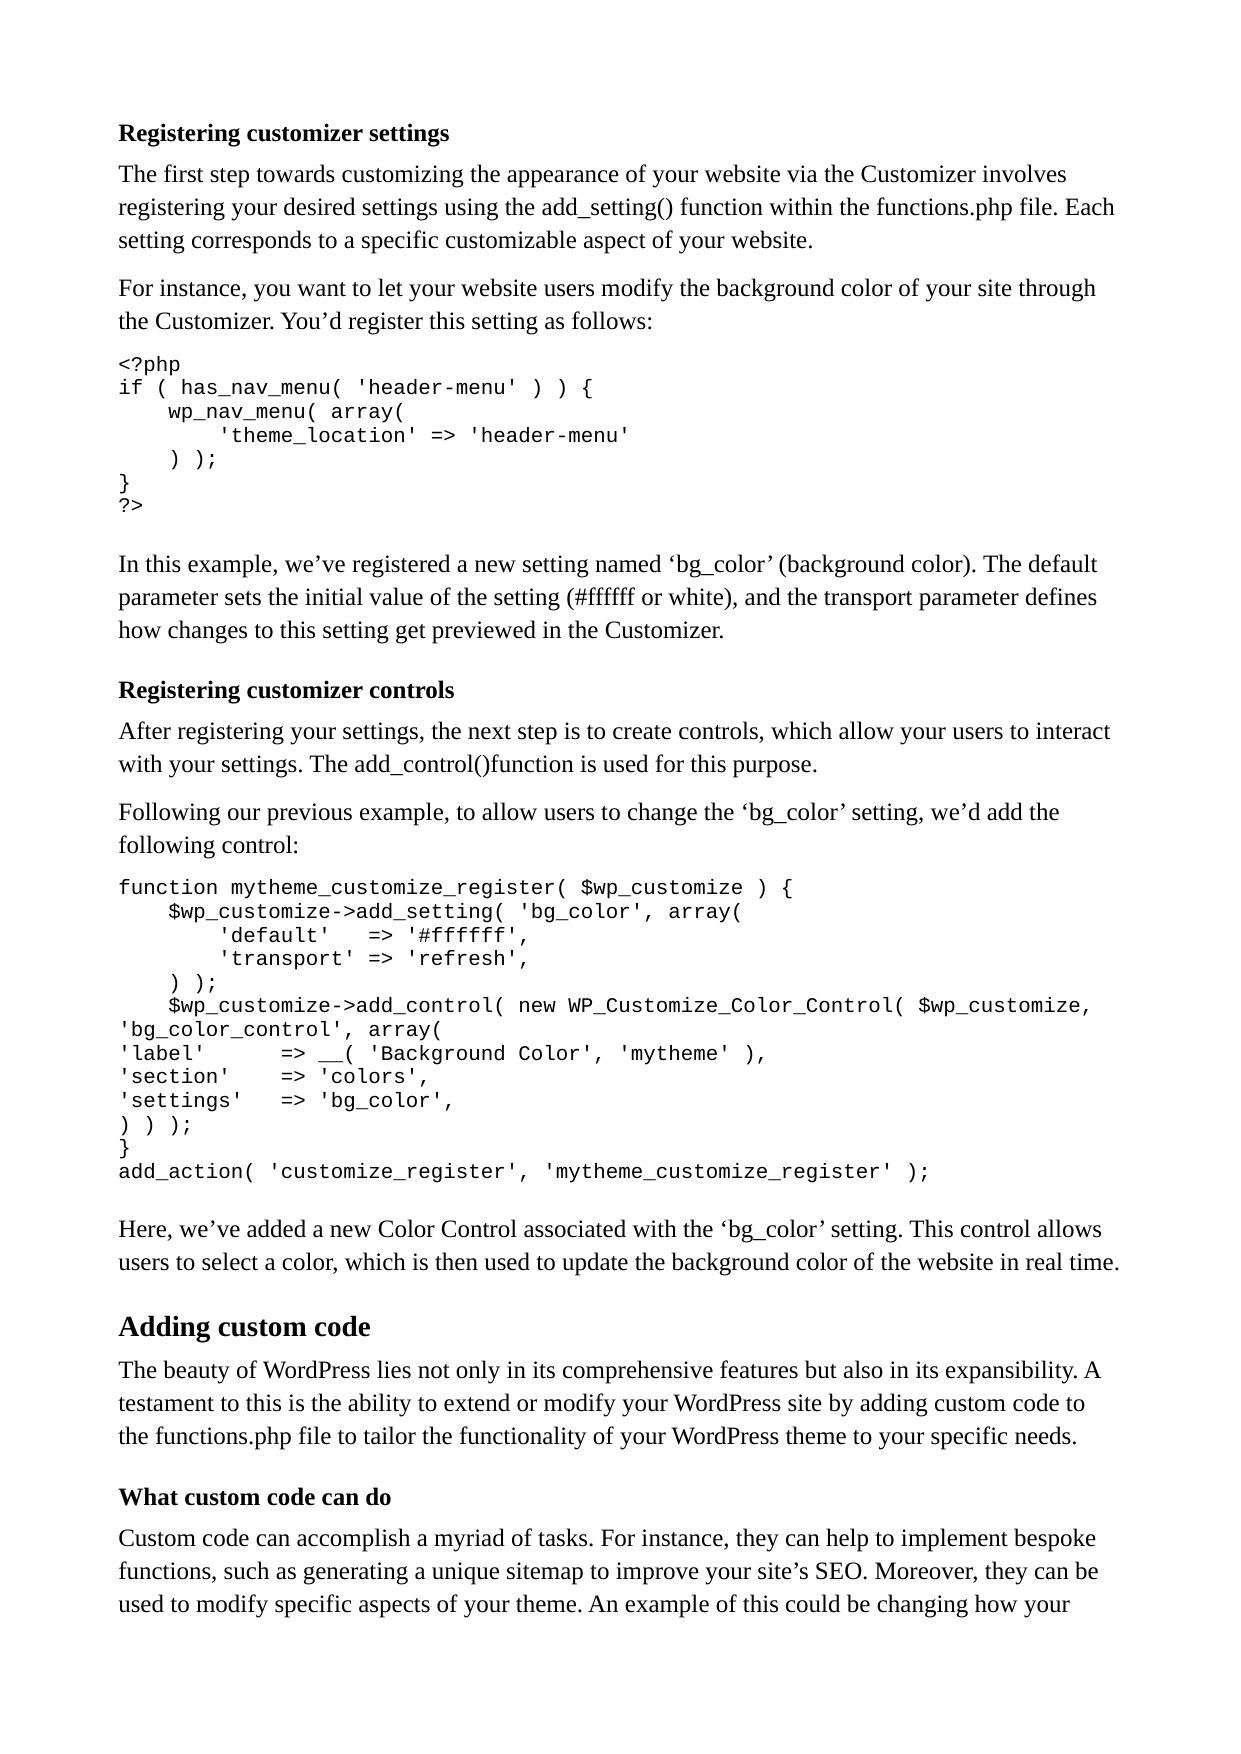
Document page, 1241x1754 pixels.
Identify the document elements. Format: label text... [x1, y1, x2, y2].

text 'section' => 'colors', [118, 1066, 1122, 1090]
text For instance, you want to let your website users modify the background color of your site through the Customizer. You’d register this setting as follows: [118, 273, 1122, 335]
text 'default' => '#ffffff', [118, 924, 1122, 948]
text Here, we’ve added a new Color Control associated with the ‘bg_color’ setting. This control allows users to select a color, which is then used to update the background color of the website in real time. [118, 1214, 1122, 1276]
text $wp_customize->add_control( new WP_Customize_Color_Control( $wp_customize, 'bg_color_control', array( [118, 996, 1122, 1043]
subtitle Registering customizer controls [118, 675, 1122, 703]
text wp_nav_menu( array( [118, 401, 1122, 424]
subtitle Registering customizer settings [118, 118, 1122, 147]
text ) ); [118, 448, 1122, 472]
text ) ); [118, 972, 1122, 996]
text 'settings' => 'bg_color', [118, 1090, 1122, 1114]
text Following our previous example, to allow users to change the ‘bg_color’ setting, we’d add the following control: [118, 797, 1122, 858]
text 'theme_location' => 'header-menu' [118, 424, 1122, 448]
text Custom code can accomplish a myriad of tasks. For instance, they can help to implement bespoke functions, such as generating a unique sitemap to improve your site’s SEO. Moreover, they can be used to modify specific aspects of your theme. An example of this could be changing how your [118, 1523, 1122, 1618]
subtitle What custom code can do [118, 1482, 1122, 1510]
text add_action( 'customize_register', 'mytheme_customize_register' ); [118, 1161, 1122, 1185]
text } [118, 472, 1122, 496]
text <?php [118, 354, 1122, 377]
text if ( has_nav_menu( 'header-menu' ) ) { [118, 377, 1122, 401]
text In this example, we’ve registered a new setting named ‘bg_color’ (background color). The default parameter sets the initial value of the setting (#ffffff or white), and the transport parameter defines how changes to this setting get previewed in the Customizer. [118, 549, 1122, 643]
text ?> [118, 496, 1122, 519]
text The first step towards customizing the appearance of your website via the Customizer involves registering your desired settings using the add_setting() function within the functions.php file. Each setting corresponds to a specific customizable aspect of your website. [118, 159, 1122, 254]
text $wp_customize->add_setting( 'bg_color', array( [118, 901, 1122, 924]
text The beauty of WordPress lies not only in its comprehensive features but also in its expansibility. A testament to this is the ability to extend or modify your WordPress site by adding custom code to the functions.php file to tailor the functionality of your WordPress theme to your specific needs. [118, 1355, 1122, 1450]
text 'transport' => 'refresh', [118, 948, 1122, 972]
text After registering your settings, the next step is to create controls, which allow your users to interact with your settings. The add_control()function is used for this purpose. [118, 716, 1122, 778]
text function mytheme_customize_register( $wp_customize ) { [118, 877, 1122, 901]
text ) ) ); [118, 1114, 1122, 1137]
subtitle Adding custom code [118, 1309, 1122, 1343]
text } [118, 1137, 1122, 1161]
text 'label' => __( 'Background Color', 'mytheme' ), [118, 1043, 1122, 1066]
